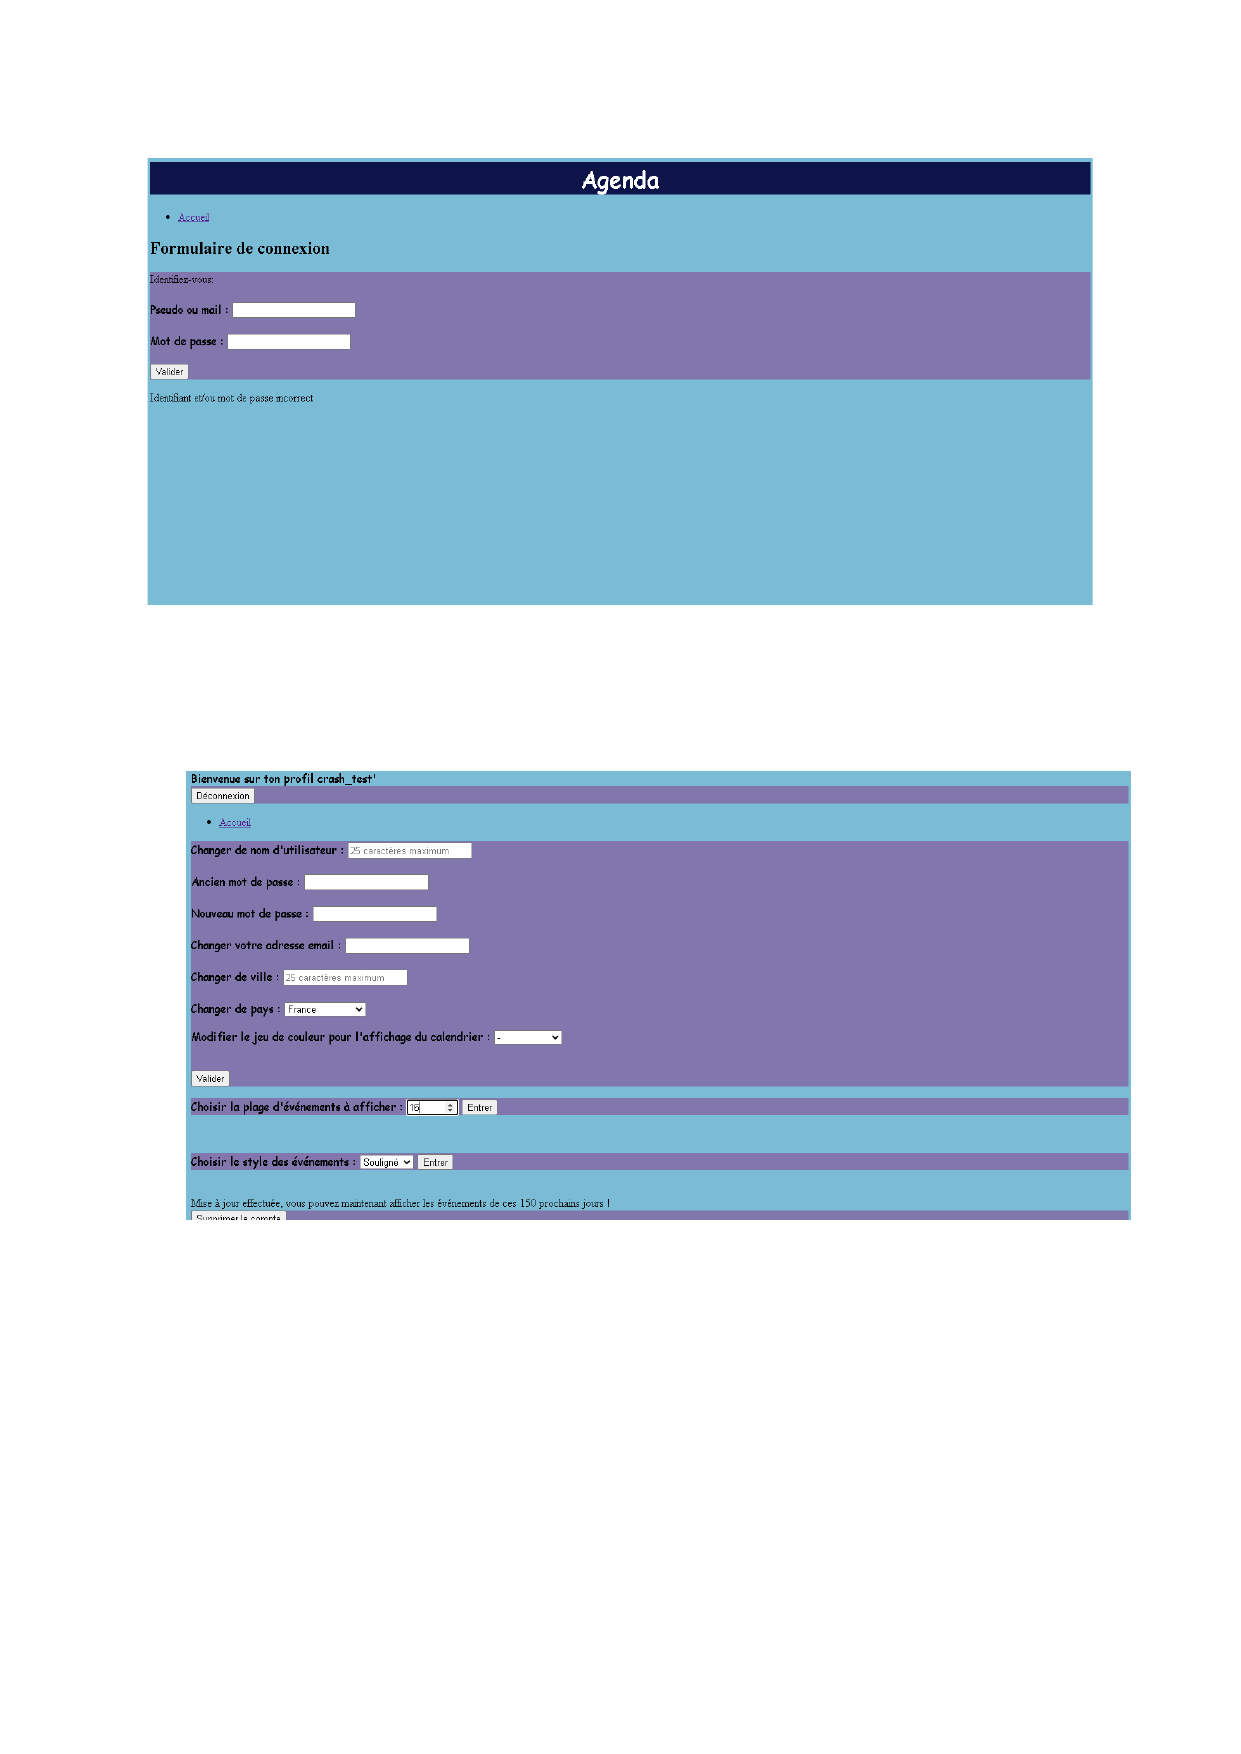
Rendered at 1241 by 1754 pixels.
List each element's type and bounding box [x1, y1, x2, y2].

picture [186, 771, 1131, 1220]
picture [147, 158, 1093, 605]
